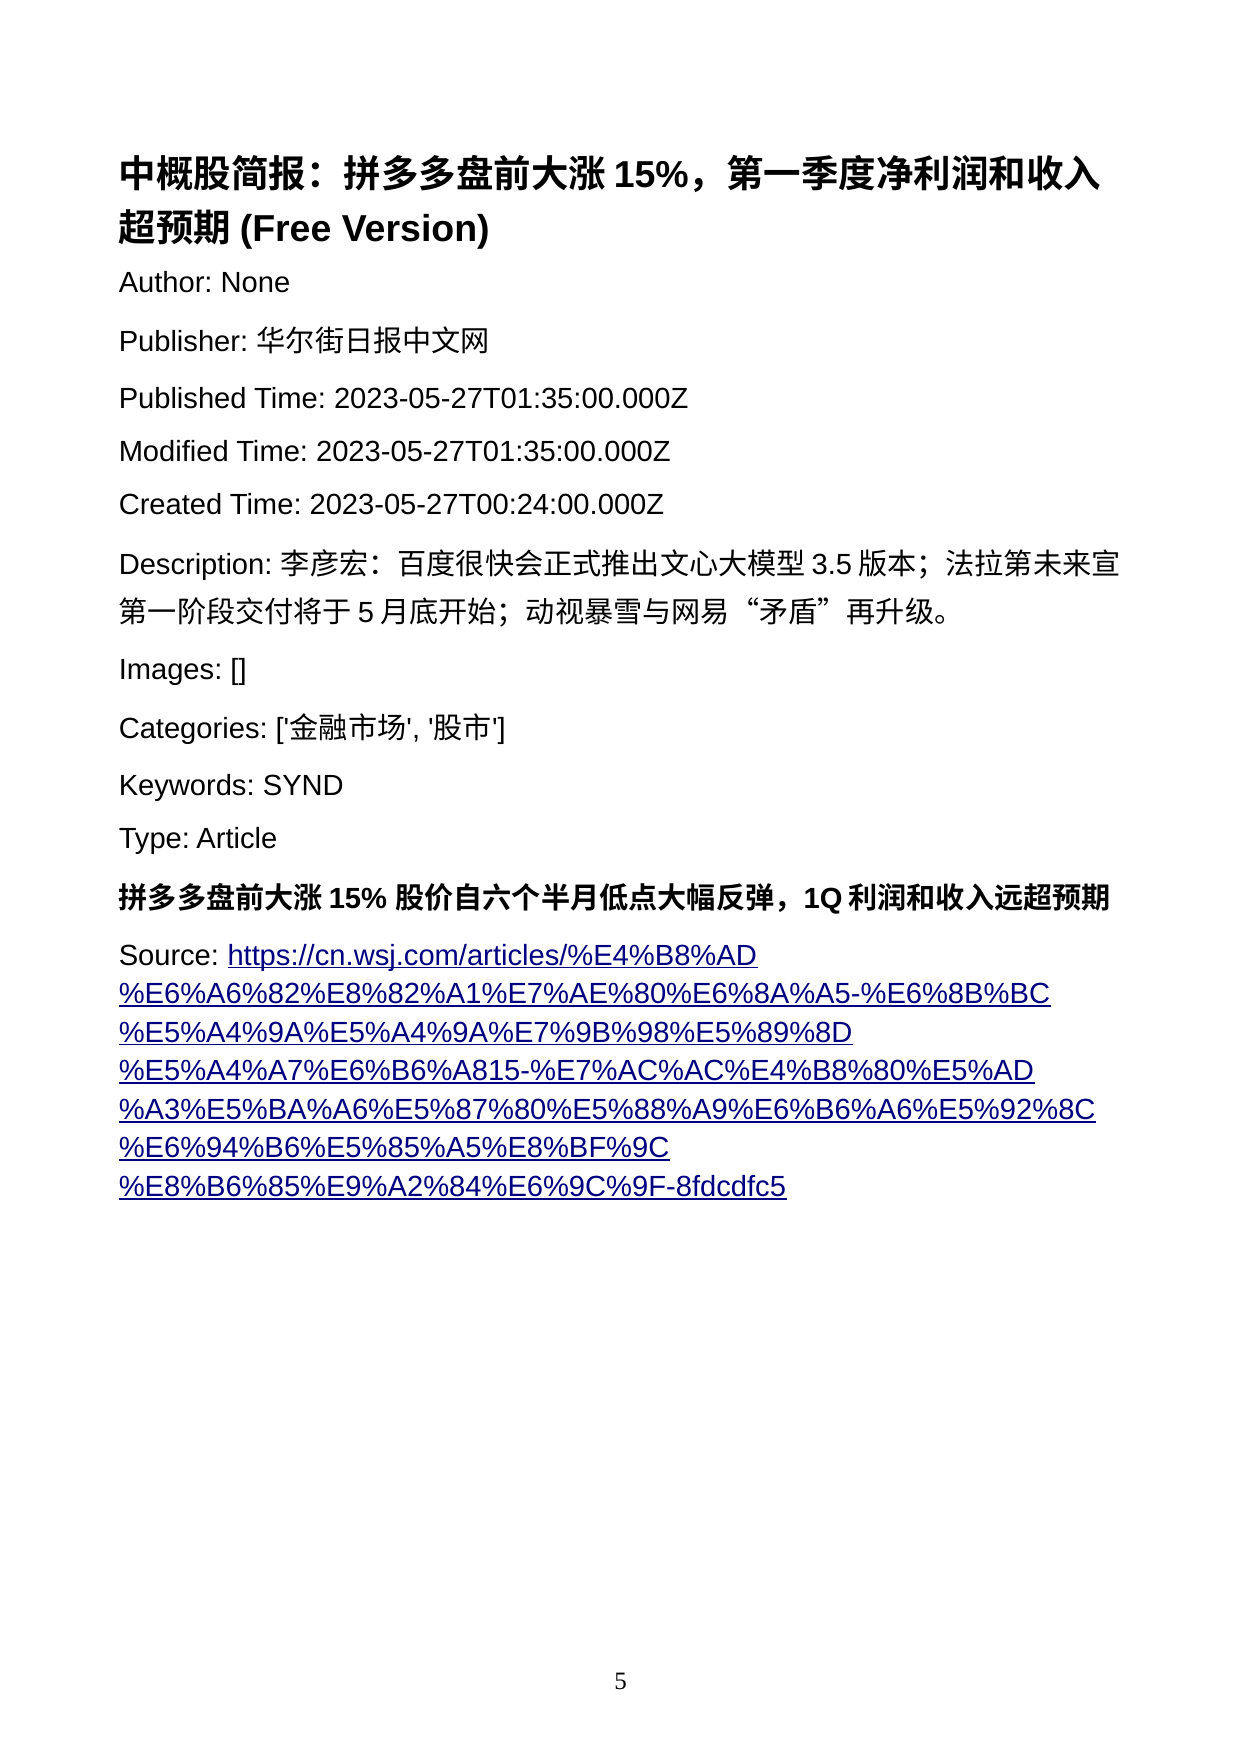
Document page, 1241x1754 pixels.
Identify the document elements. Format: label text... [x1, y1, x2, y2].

text Created Time: 2023-05-27T00:24:00.000Z [118, 487, 1122, 521]
text Author: None [118, 264, 1122, 298]
text Source: https://cn.wsj.com/articles/%E4%B8%AD%E6%A6%82%E8%82%A1%E7%AE%80%E6%8A%A5-%E6%8B%BC%E5%A4%9A%E5%A4%9A%E7%9B%98%E5%89%8D%E5%A4%A7%E6%B6%A815-%E7%AC%AC%E4%B8%80%E5%AD%A3%E5%BA%A6%E5%87%80%E5%88%A9%E6%B6%A6%E5%92%8C%E6%94%B6%E5%85%A5%E8%BF%9C%E8%B6%85%E9%A2%84%E6%9C%9F-8fdcdfc5 [118, 937, 1122, 1202]
text 拼多多盘前大涨15% 股价自六个半月低点大幅反弹，1Q利润和收入远超预期 [118, 874, 1122, 917]
subtitle 中概股简报：拼多多盘前大涨15%，第一季度净利润和收入超预期 (Free Version) [118, 143, 1122, 252]
text Published Time: 2023-05-27T01:35:00.000Z [118, 381, 1122, 414]
text Description: 李彦宏：百度很快会正式推出文心大模型3.5版本；法拉第未来宣第一阶段交付将于5月底开始；动视暴雪与网易“矛盾”再升级。 [118, 540, 1122, 631]
text Categories: ['金融市场', '股市'] [118, 705, 1122, 747]
text Type: Article [118, 821, 1122, 855]
text Keywords: SYND [118, 768, 1122, 802]
text Images: [] [118, 652, 1122, 685]
text Modified Time: 2023-05-27T01:35:00.000Z [118, 434, 1122, 467]
text Publisher: 华尔街日报中文网 [118, 318, 1122, 360]
